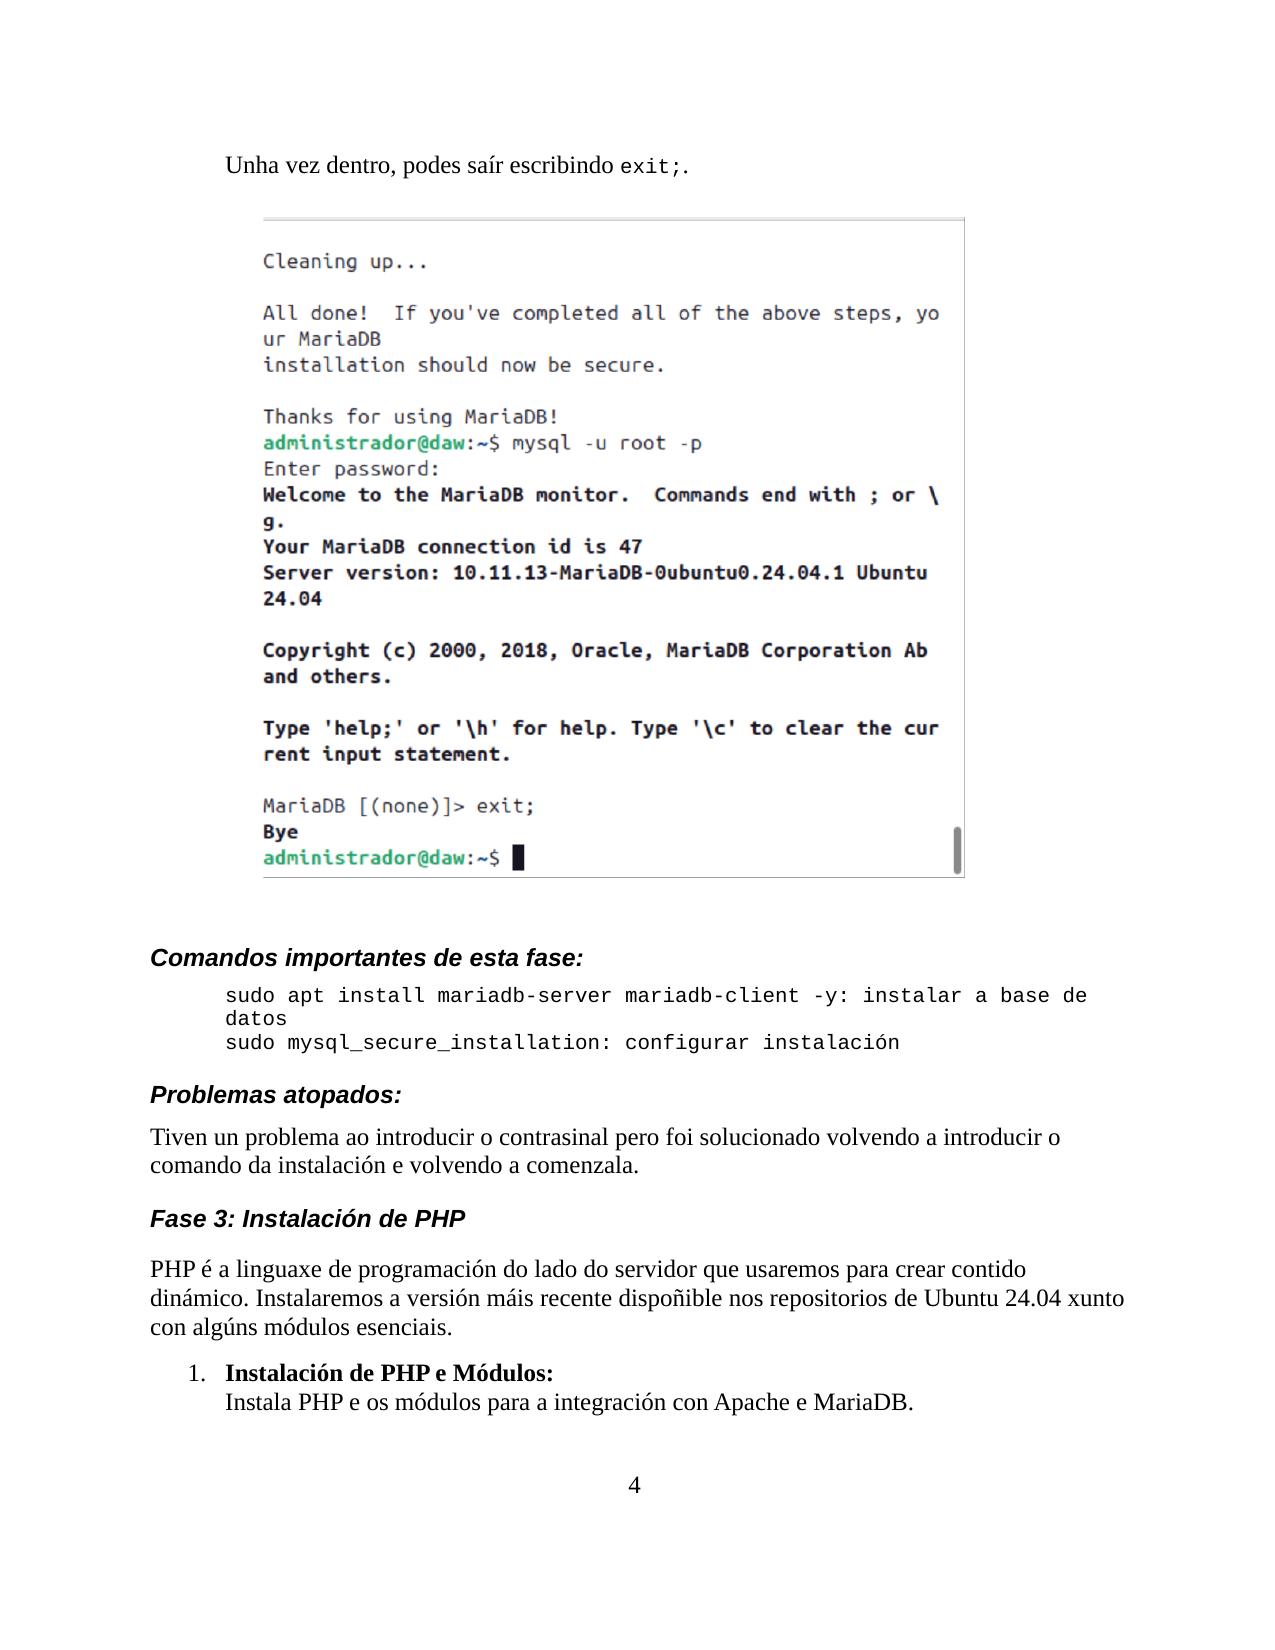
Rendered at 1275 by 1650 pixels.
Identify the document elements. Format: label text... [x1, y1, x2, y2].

subtitle Problemas atopados: [150, 1081, 1125, 1109]
list Instalación de PHP e Módulos: Instala PHP e os módulos para a integración con Apache e MariaDB. [187, 1358, 1125, 1416]
text PHP é a linguaxe de programación do lado do servidor que usaremos para crear contido dinámico. Instalaremos a versión máis recente dispoñible nos repositorios de Ubuntu 24.04 xunto con algúns módulos esenciais. [150, 1254, 1125, 1340]
text Tiven un problema ao introducir o contrasinal pero foi solucionado volvendo a introducir o comando da instalación e volvendo a comenzala. [150, 1122, 1125, 1179]
subtitle Comandos importantes de esta fase: [150, 943, 1125, 972]
list sudo apt install mariadb-server mariadb-client -y: instalar a base de datos [187, 984, 1125, 1032]
subtitle Fase 3: Instalación de PHP [150, 1204, 1125, 1233]
list sudo mysql_secure_installation: configurar instalación [187, 1032, 1125, 1056]
list Unha vez dentro, podes saír escribindo exit;. [187, 150, 1125, 179]
picture [263, 217, 965, 878]
